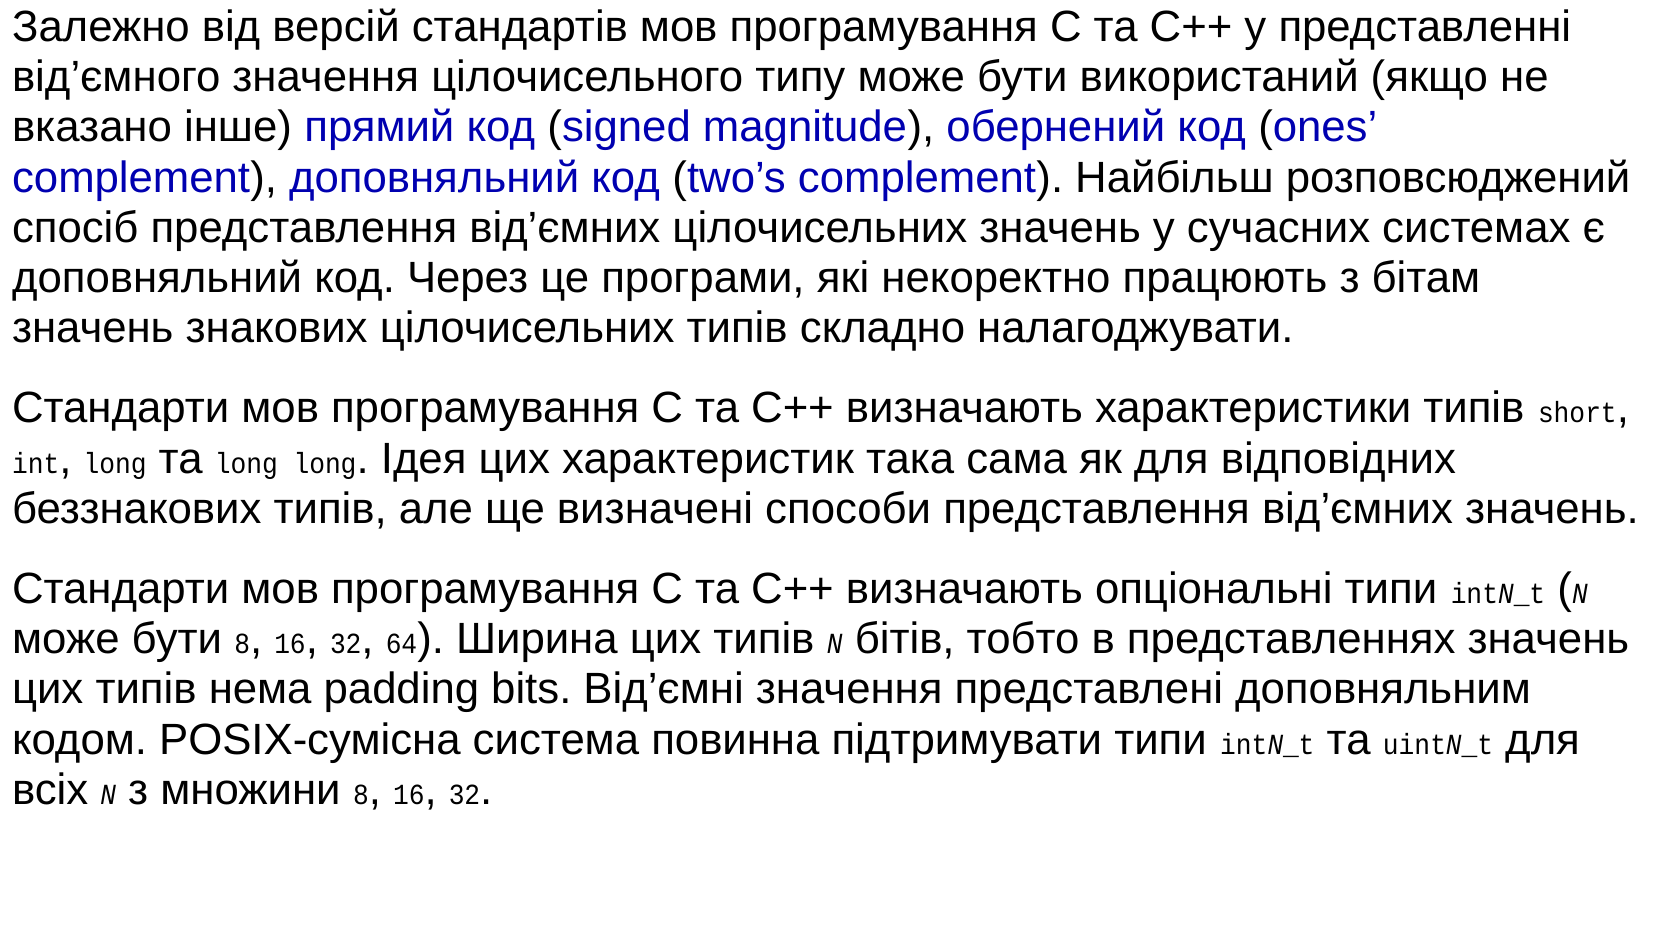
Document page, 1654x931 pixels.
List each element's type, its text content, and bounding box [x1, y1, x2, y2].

text Стандарти мов програмування C та C++ визначають опціональні типи intN_t (N може бути 8, 16, 32, 64). Ширина цих типів N бітів, тобто в представленнях значень цих типів нема padding bits. Від’ємні значення представлені доповняльним кодом. POSIX-сумісна система повинна підтримувати типи intN_t та uintN_t для всіх N з множини 8, 16, 32. [12, 562, 1642, 814]
text Стандарти мов програмування C та C++ визначають характеристики типів short, int, long та long long. Ідея цих характеристик така сама як для відповідних беззнакових типів, але ще визначені способи представлення від’ємних значень. [12, 382, 1642, 533]
text Залежно від версій стандартів мов програмування C та C++ у представленні від’ємного значення цілочисельного типу може бути використаний (якщо не вказано інше) прямий код (signed magnitude), обернений код (ones’ complement), доповняльний код (two’s complement). Найбільш розповсюджений спосіб представлення від’ємних цілочисельних значень у сучасних системах є доповняльний код. Через це програми, які некоректно працюють з бітам значень знакових цілочисельних типів складно налагоджувати. [12, 0, 1642, 352]
